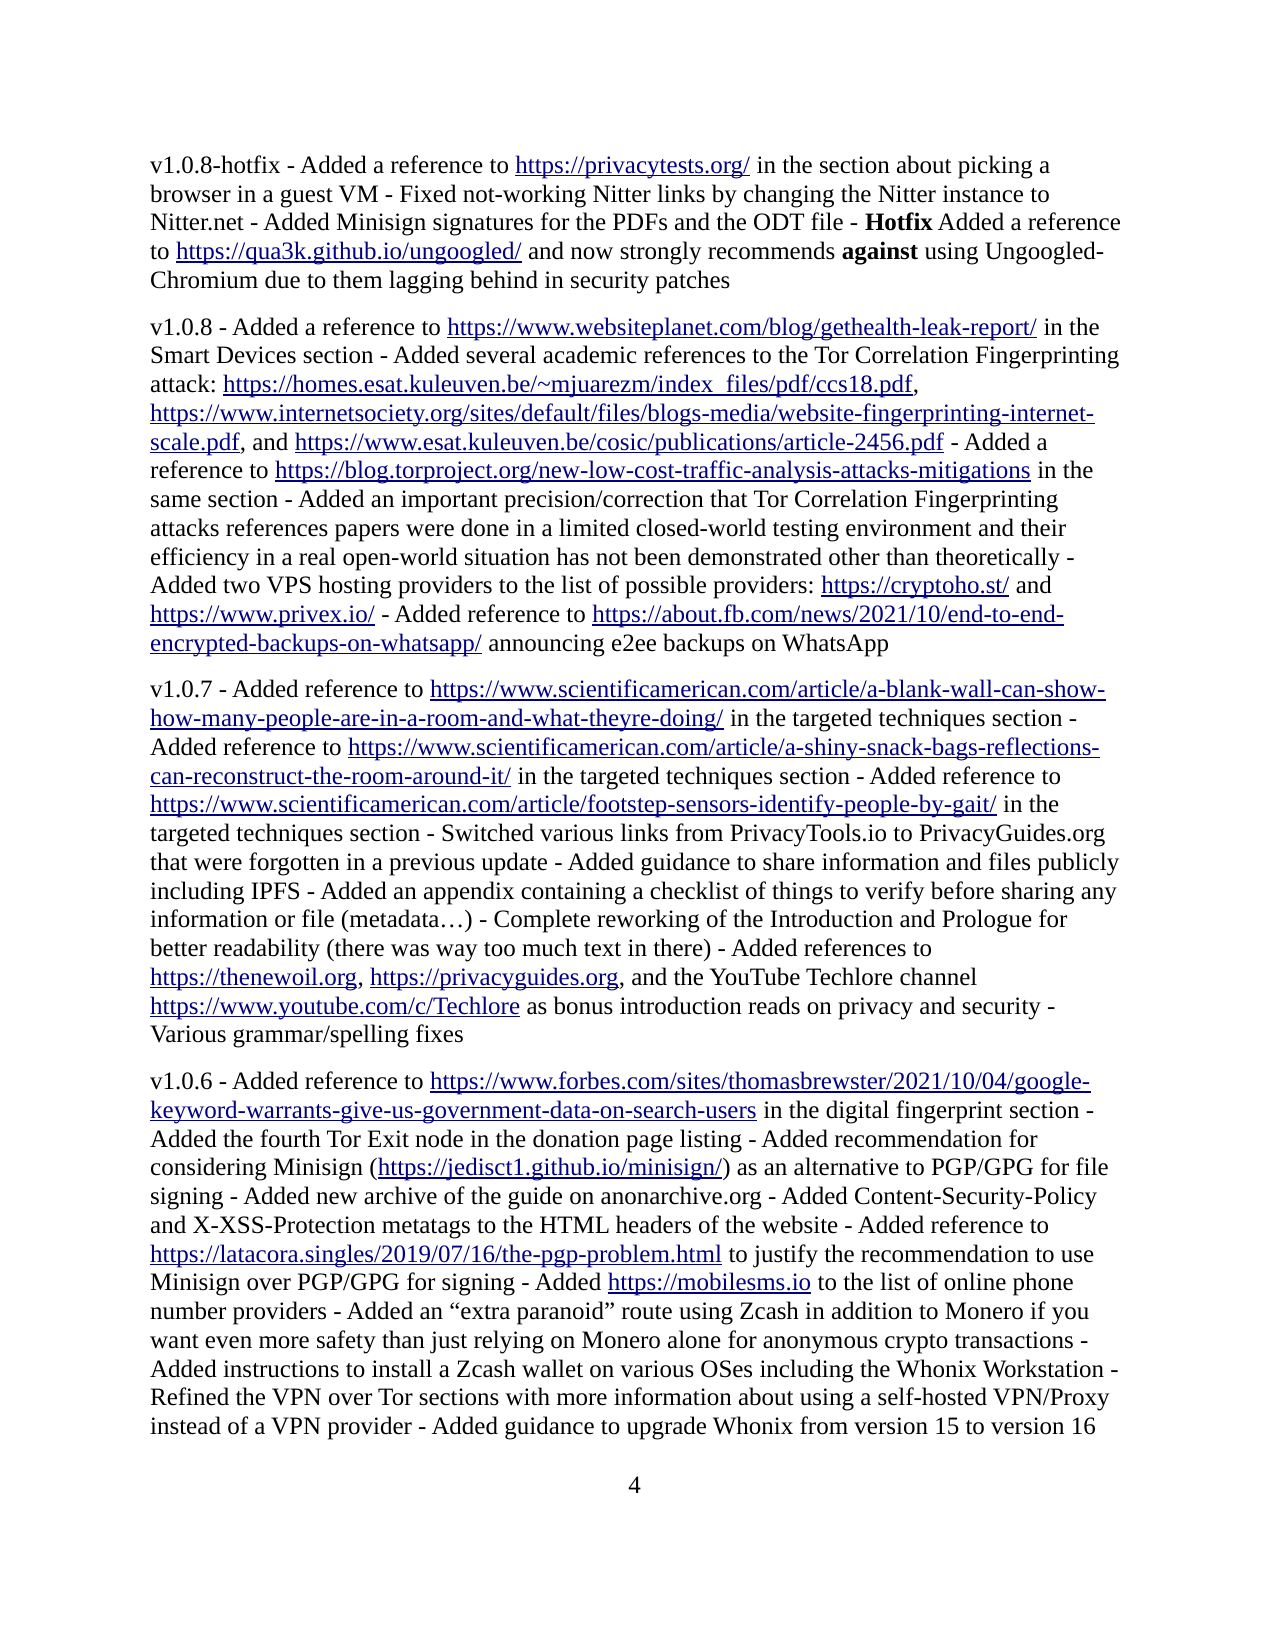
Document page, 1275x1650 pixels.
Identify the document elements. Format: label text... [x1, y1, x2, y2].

text v1.0.8-hotfix - Added a reference to https://privacytests.org/ in the section about picking a browser in a guest VM - Fixed not-working Nitter links by changing the Nitter instance to Nitter.net - Added Minisign signatures for the PDFs and the ODT file - Hotfix Added a reference to https://qua3k.github.io/ungoogled/ and now strongly recommends against using Ungoogled-Chromium due to them lagging behind in security patches [150, 150, 1125, 294]
text v1.0.7 - Added reference to https://www.scientificamerican.com/article/a-blank-wall-can-show-how-many-people-are-in-a-room-and-what-theyre-doing/ in the targeted techniques section - Added reference to https://www.scientificamerican.com/article/a-shiny-snack-bags-reflections-can-reconstruct-the-room-around-it/ in the targeted techniques section - Added reference to https://www.scientificamerican.com/article/footstep-sensors-identify-people-by-gait/ in the targeted techniques section - Switched various links from PrivacyTools.io to PrivacyGuides.org that were forgotten in a previous update - Added guidance to share information and files publicly including IPFS - Added an appendix containing a checklist of things to verify before sharing any information or file (metadata…) - Complete reworking of the Introduction and Prologue for better readability (there was way too much text in there) - Added references to https://thenewoil.org, https://privacyguides.org, and the YouTube Techlore channel https://www.youtube.com/c/Techlore as bonus introduction reads on privacy and security - Various grammar/spelling fixes [150, 674, 1125, 1048]
text v1.0.6 - Added reference to https://www.forbes.com/sites/thomasbrewster/2021/10/04/google-keyword-warrants-give-us-government-data-on-search-users in the digital fingerprint section - Added the fourth Tor Exit node in the donation page listing - Added recommendation for considering Minisign (https://jedisct1.github.io/minisign/) as an alternative to PGP/GPG for file signing - Added new archive of the guide on anonarchive.org - Added Content-Security-Policy and X-XSS-Protection metatags to the HTML headers of the website - Added reference to https://latacora.singles/2019/07/16/the-pgp-problem.html to justify the recommendation to use Minisign over PGP/GPG for signing - Added https://mobilesms.io to the list of online phone number providers - Added an “extra paranoid” route using Zcash in addition to Monero if you want even more safety than just relying on Monero alone for anonymous crypto transactions - Added instructions to install a Zcash wallet on various OSes including the Whonix Workstation - Refined the VPN over Tor sections with more information about using a self-hosted VPN/Proxy instead of a VPN provider - Added guidance to upgrade Whonix from version 15 to version 16 [150, 1066, 1125, 1440]
text v1.0.8 - Added a reference to https://www.websiteplanet.com/blog/gethealth-leak-report/ in the Smart Devices section - Added several academic references to the Tor Correlation Fingerprinting attack: https://homes.esat.kuleuven.be/~mjuarezm/index_files/pdf/ccs18.pdf, https://www.internetsociety.org/sites/default/files/blogs-media/website-fingerprinting-internet-scale.pdf, and https://www.esat.kuleuven.be/cosic/publications/article-2456.pdf - Added a reference to https://blog.torproject.org/new-low-cost-traffic-analysis-attacks-mitigations in the same section - Added an important precision/correction that Tor Correlation Fingerprinting attacks references papers were done in a limited closed-world testing environment and their efficiency in a real open-world situation has not been demonstrated other than theoretically - Added two VPS hosting providers to the list of possible providers: https://cryptoho.st/ and https://www.privex.io/ - Added reference to https://about.fb.com/news/2021/10/end-to-end-encrypted-backups-on-whatsapp/ announcing e2ee backups on WhatsApp [150, 312, 1125, 657]
